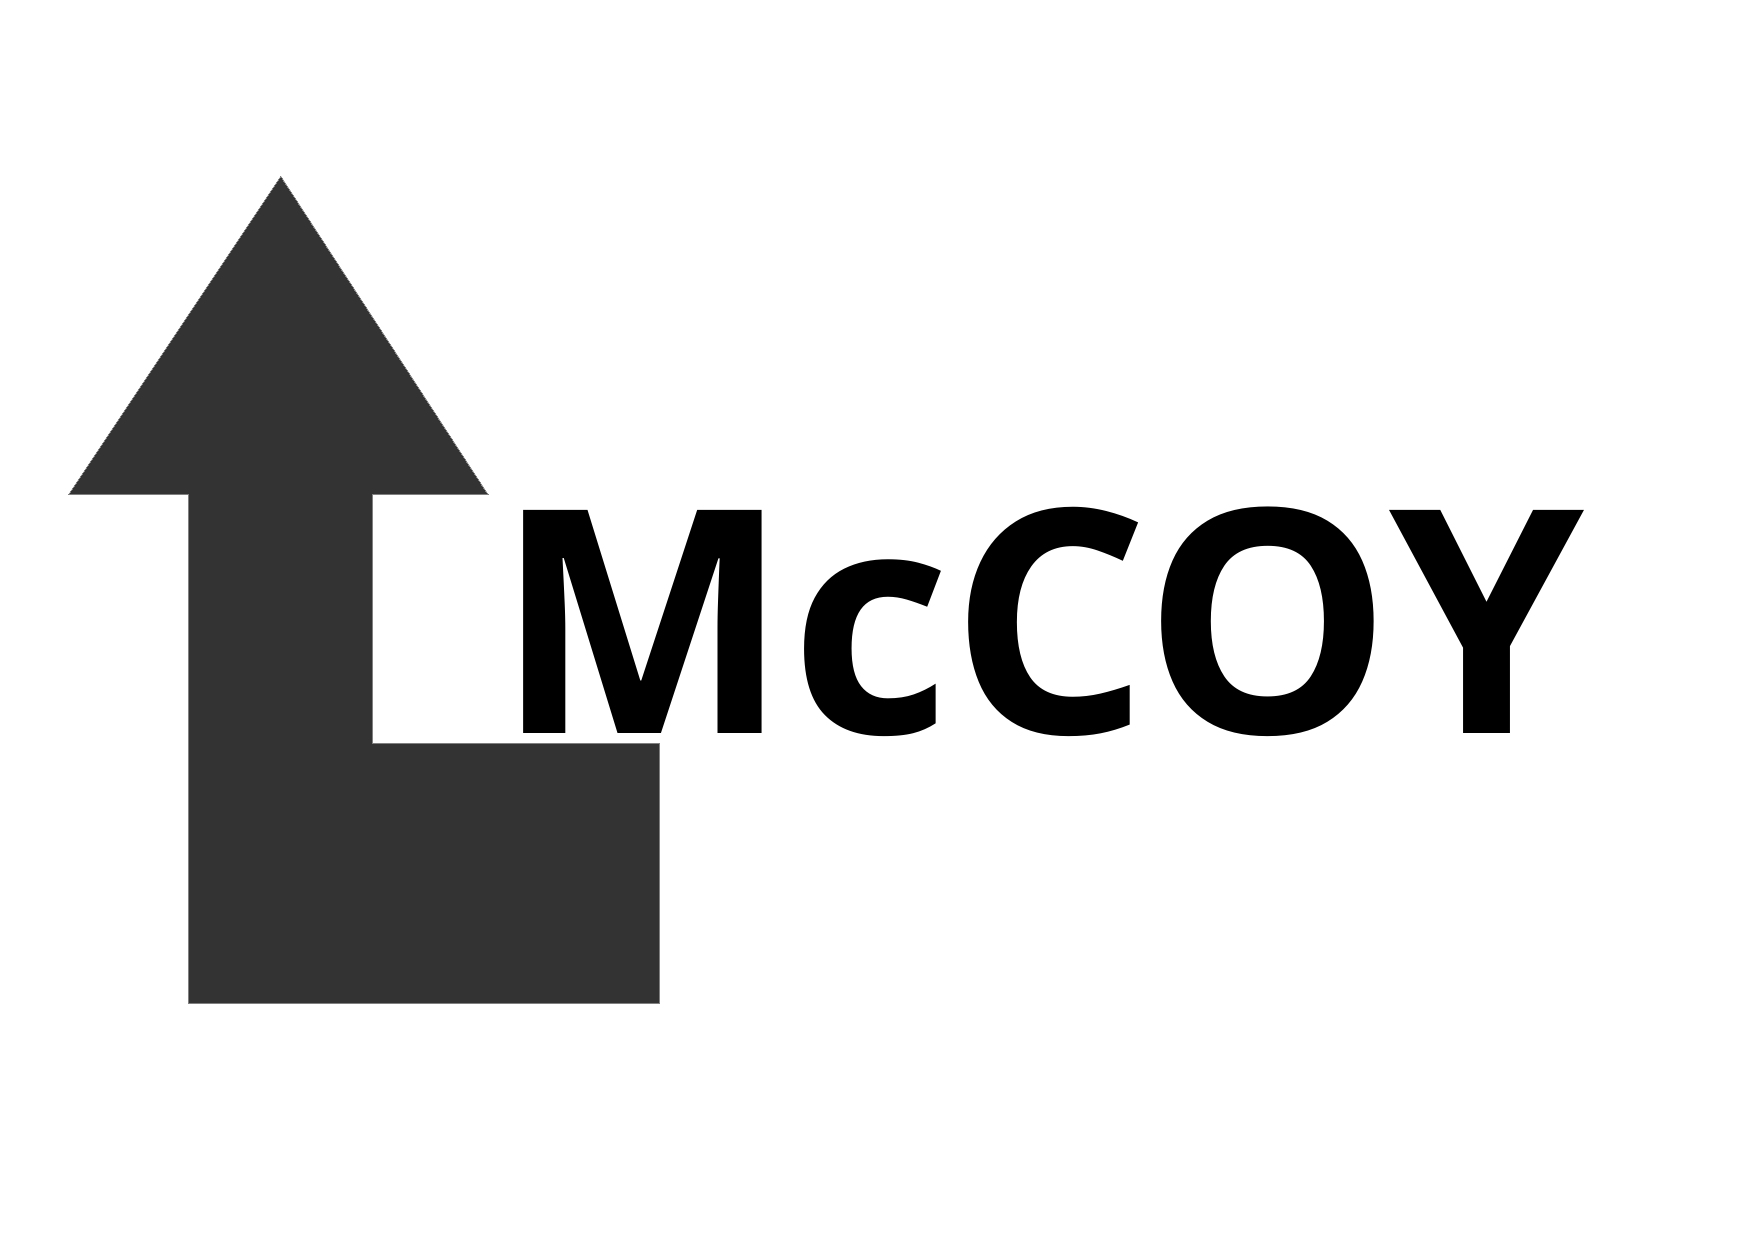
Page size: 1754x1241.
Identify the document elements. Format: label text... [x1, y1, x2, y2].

text McCOY [373, 399, 1695, 825]
text [59, 399, 188, 825]
